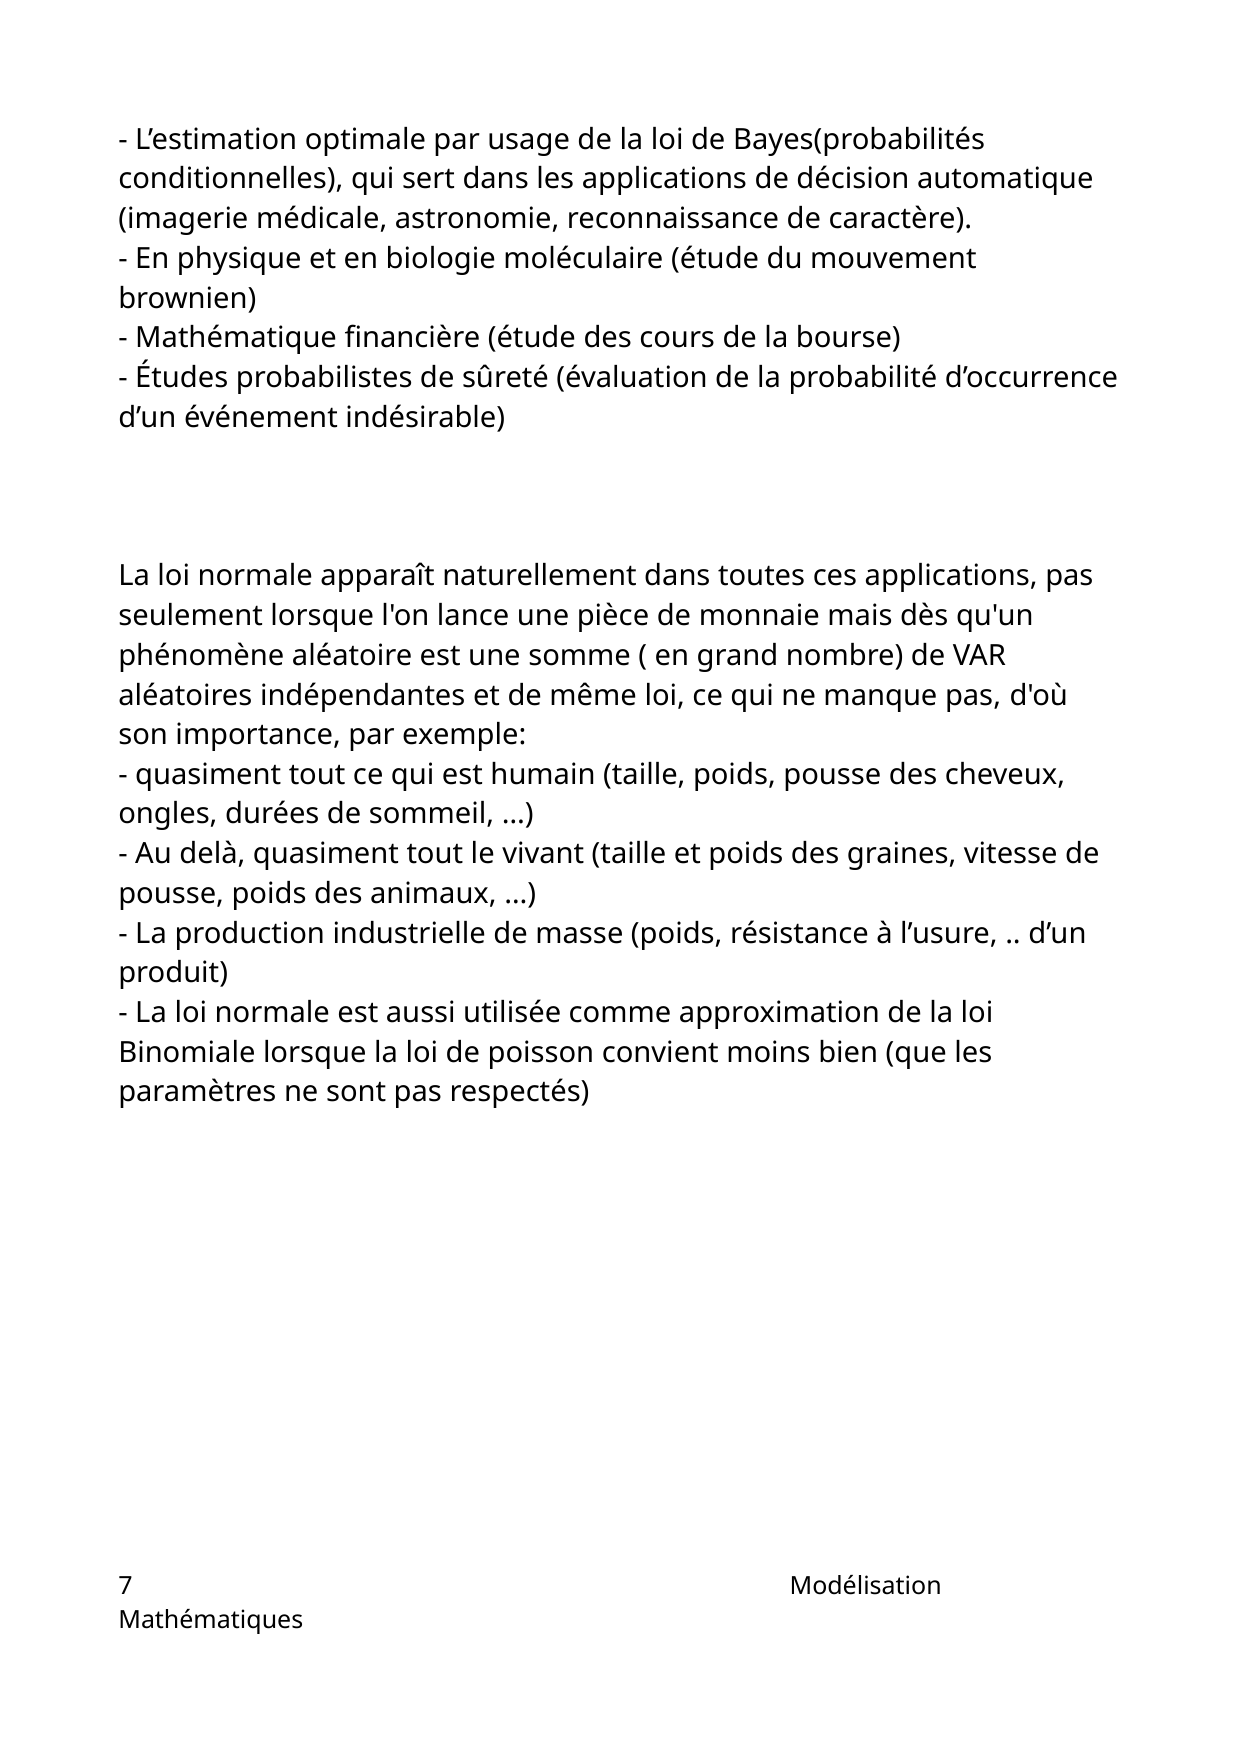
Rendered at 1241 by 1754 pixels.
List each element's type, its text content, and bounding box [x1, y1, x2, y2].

text - La loi normale est aussi utilisée comme approximation de la loi Binomiale lorsque la loi de poisson convient moins bien (que les paramètres ne sont pas respectés) [118, 991, 1122, 1110]
text - Au delà, quasiment tout le vivant (taille et poids des graines, vitesse de pousse, poids des animaux, …) [118, 832, 1122, 912]
text - Mathématique financière (étude des cours de la bourse) [118, 317, 1122, 356]
text - En physique et en biologie moléculaire (étude du mouvement brownien) [118, 237, 1122, 317]
text La loi normale apparaît naturellement dans toutes ces applications, pas seulement lorsque l'on lance une pièce de monnaie mais dès qu'un phénomène aléatoire est une somme ( en grand nombre) de VAR aléatoires indépendantes et de même loi, ce qui ne manque pas, d'où son importance, par exemple: [118, 515, 1122, 753]
text - L’estimation optimale par usage de la loi de Bayes(probabilités conditionnelles), qui sert dans les applications de décision automatique (imagerie médicale, astronomie, reconnaissance de caractère). [118, 118, 1122, 237]
text - Études probabilistes de sûreté (évaluation de la probabilité d’occurrence d’un événement indésirable) [118, 356, 1122, 436]
text - quasiment tout ce qui est humain (taille, poids, pousse des cheveux, ongles, durées de sommeil, …) [118, 753, 1122, 832]
text - La production industrielle de masse (poids, résistance à l’usure, .. d’un produit) [118, 912, 1122, 991]
